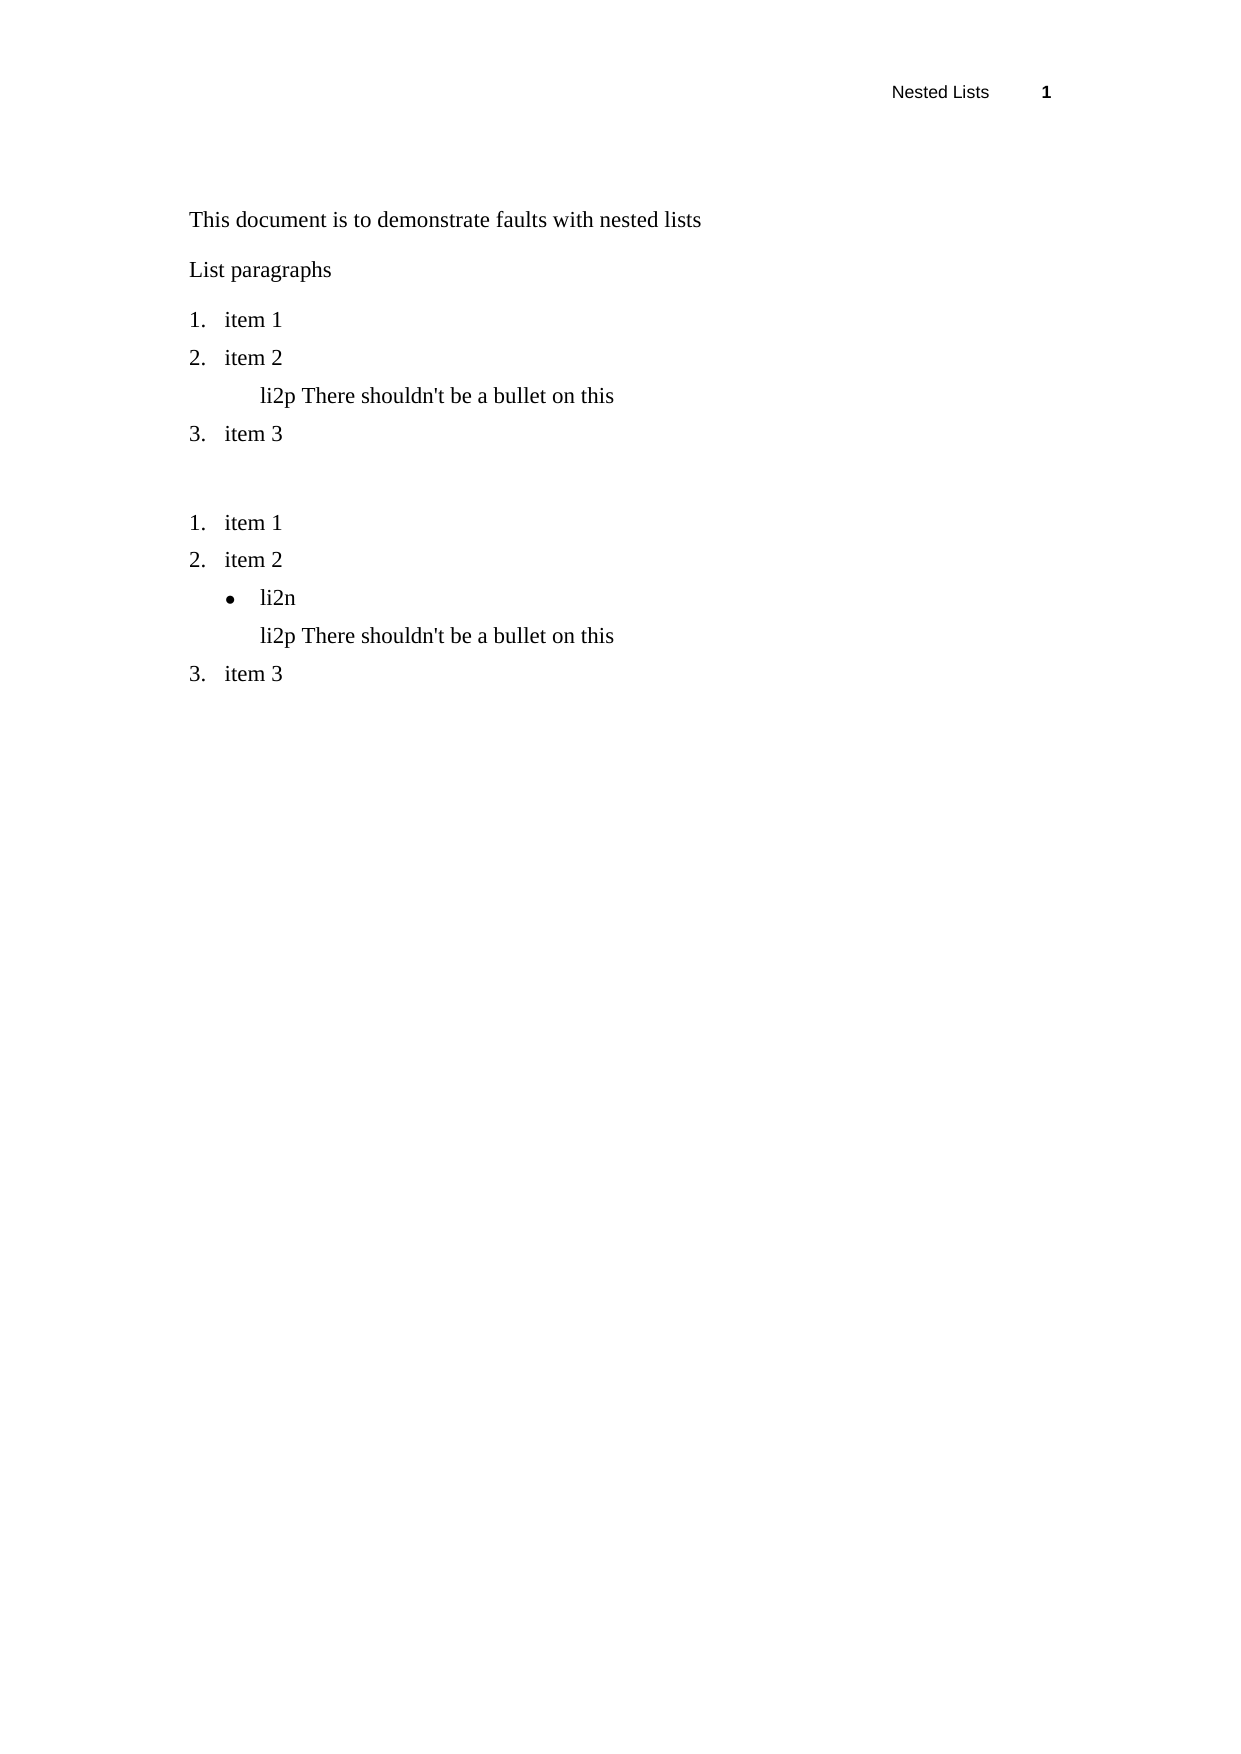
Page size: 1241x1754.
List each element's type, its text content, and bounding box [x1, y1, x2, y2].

list li2n [224, 585, 1051, 611]
list item 2 [189, 547, 1051, 573]
text li2p There shouldn't be a bullet on this [260, 623, 1051, 649]
list item 3 [189, 661, 1051, 687]
text List paragraphs [189, 257, 1051, 283]
list item 3 [189, 421, 1051, 447]
list item 2 [189, 345, 1051, 371]
list item 1 [189, 307, 1051, 333]
list item 1 [189, 509, 1051, 535]
text This document is to demonstrate faults with nested lists [189, 207, 1051, 232]
text li2p There shouldn't be a bullet on this [260, 383, 1051, 409]
